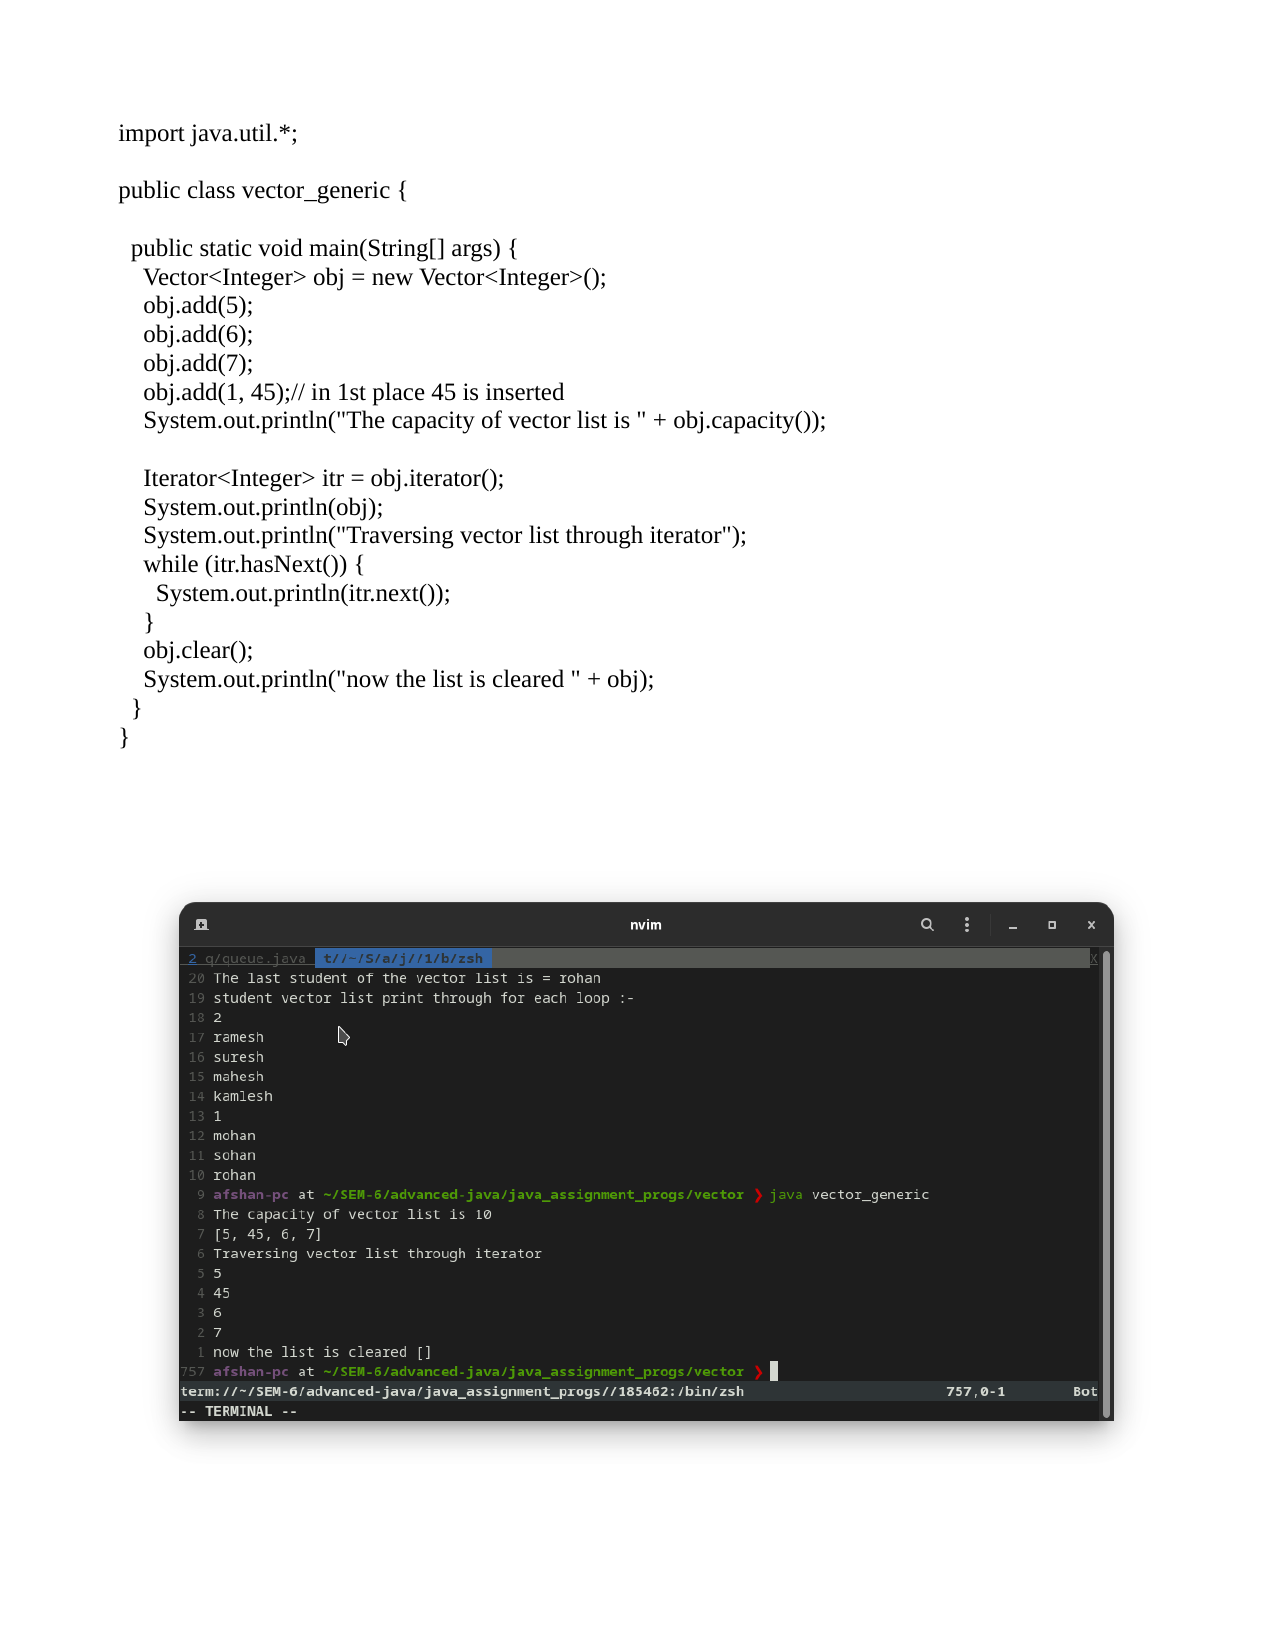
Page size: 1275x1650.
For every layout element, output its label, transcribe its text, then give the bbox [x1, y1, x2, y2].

text obj.add(7); [118, 348, 1157, 377]
text Iterator<Integer> itr = obj.iterator(); [118, 463, 1157, 492]
text public static void main(String[] args) { [118, 233, 1157, 262]
text Vector<Integer> obj = new Vector<Integer>(); [118, 262, 1157, 291]
text import java.util.*; [118, 118, 1157, 147]
text obj.add(5); [118, 291, 1157, 319]
text System.out.println(obj); [118, 492, 1157, 521]
text System.out.println("now the list is cleared " + obj); [118, 664, 1157, 693]
text while (itr.hasNext()) { [118, 549, 1157, 578]
text public class vector_generic { [118, 176, 1157, 204]
text System.out.println("Traversing vector list through iterator"); [118, 521, 1157, 549]
text } [118, 607, 1157, 636]
picture [126, 855, 1166, 1479]
text } [118, 722, 1157, 751]
text System.out.println(itr.next()); [118, 578, 1157, 607]
text obj.add(6); [118, 319, 1157, 348]
text } [118, 693, 1157, 722]
text System.out.println("The capacity of vector list is " + obj.capacity()); [118, 406, 1157, 434]
text obj.clear(); [118, 636, 1157, 664]
text obj.add(1, 45);// in 1st place 45 is inserted [118, 377, 1157, 406]
